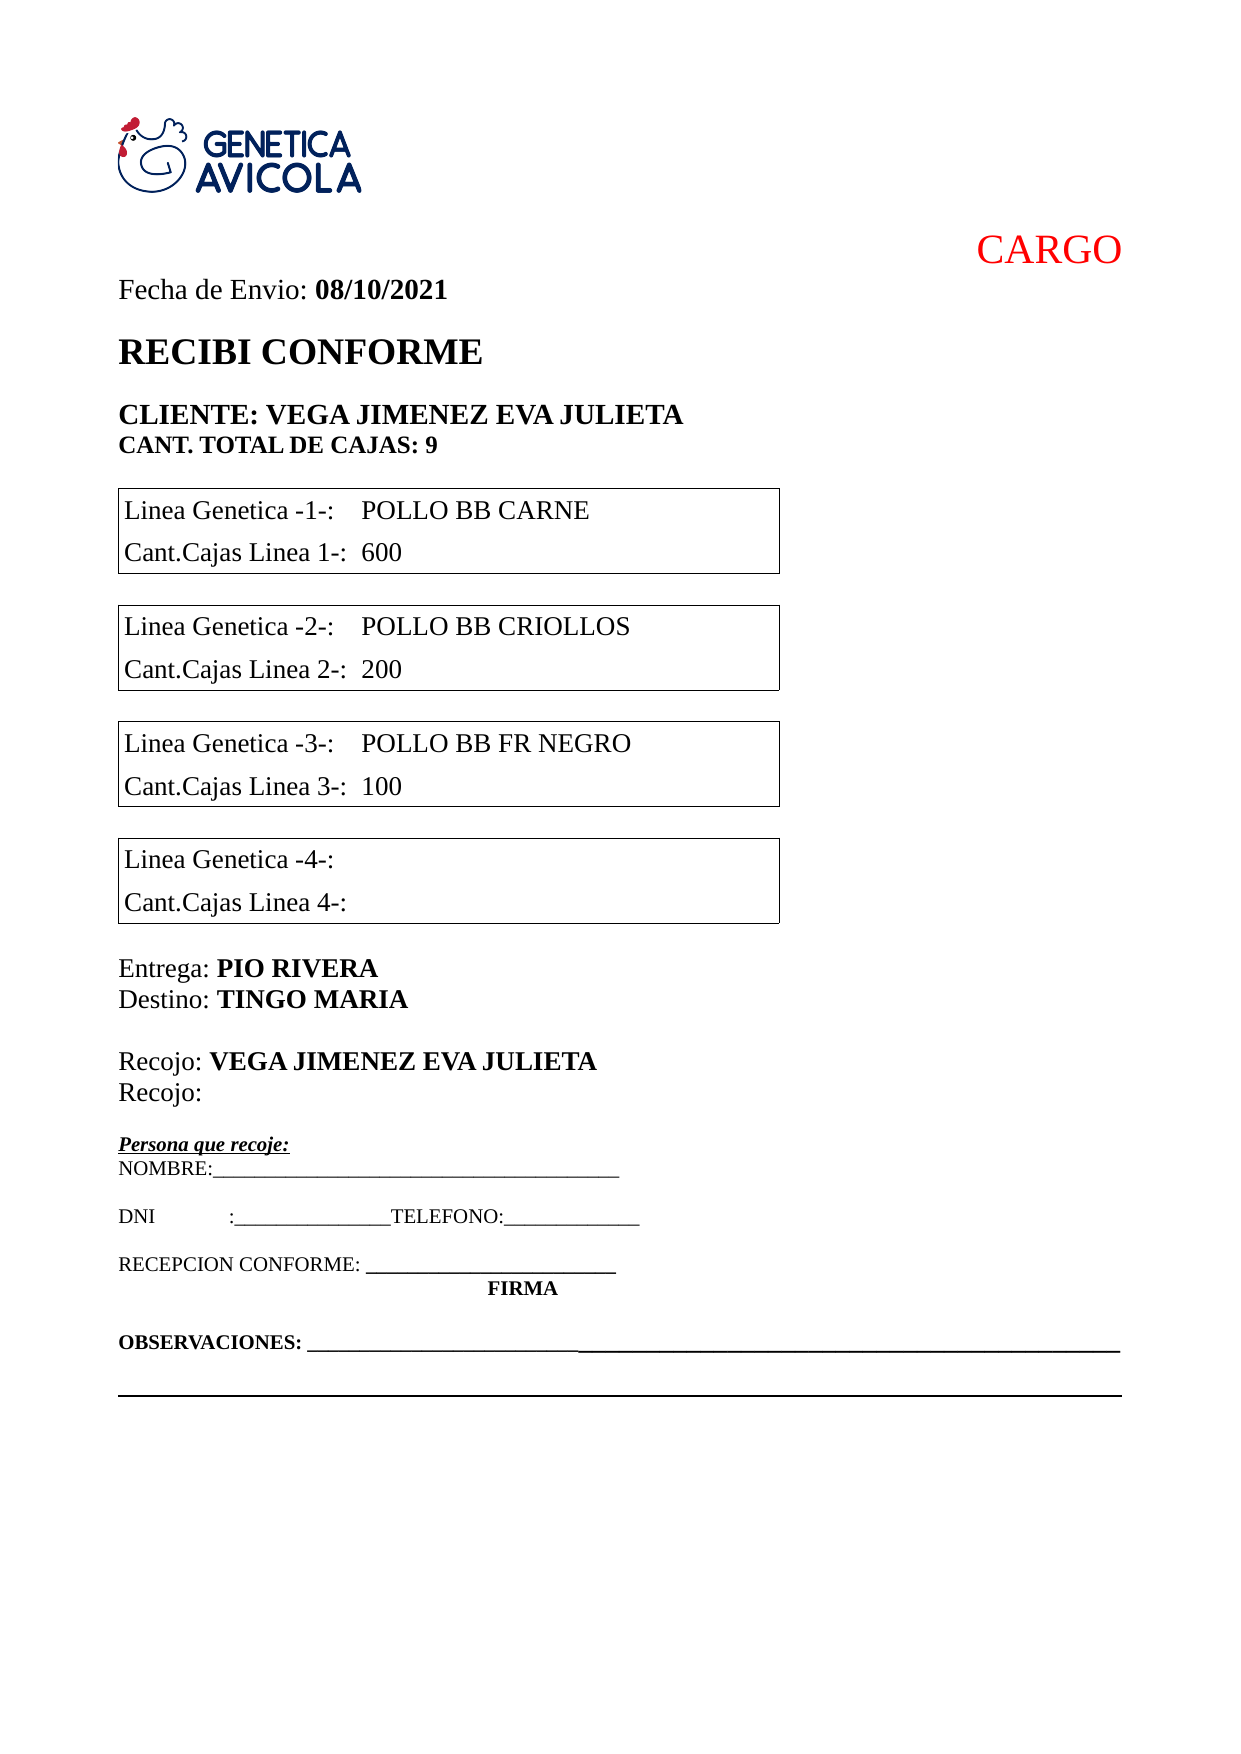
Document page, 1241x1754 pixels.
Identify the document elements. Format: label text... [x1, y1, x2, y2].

table_cell Linea Genetica -4-: [119, 839, 356, 880]
text NOMBRE:_______________________________________ [118, 1156, 1122, 1180]
table_cell 600 [356, 531, 779, 573]
text CANT. TOTAL DE CAJAS: 9 [118, 431, 1122, 459]
text Destino: TINGO MARIA [118, 983, 1122, 1014]
table_cell 200 [356, 647, 779, 690]
table_cell Cant.Cajas Linea 1-: [119, 531, 356, 573]
table_cell Linea Genetica -3-: [119, 722, 356, 764]
table_cell Cant.Cajas Linea 2-: [119, 647, 356, 690]
table_cell [118, 574, 356, 604]
text RECEPCION CONFORME: ________________________ [118, 1252, 1122, 1276]
table_cell [118, 691, 356, 721]
text Entrega: PIO RIVERA [118, 952, 1122, 983]
text CLIENTE: VEGA JIMENEZ EVA JULIETA [118, 397, 1122, 431]
text CARGO [118, 224, 1122, 272]
text RECIBI CONFORME [118, 330, 1122, 373]
table_cell [356, 807, 779, 838]
text Persona que recoje: [118, 1132, 1122, 1156]
text FIRMA [118, 1276, 1122, 1300]
text Recojo: [118, 1076, 1122, 1108]
table_cell [118, 807, 356, 838]
table_cell POLLO BB CRIOLLOS [356, 606, 779, 647]
text DNI :_______________TELEFONO:_____________ [118, 1204, 1122, 1228]
table_cell Cant.Cajas Linea 3-: [119, 764, 356, 806]
text Fecha de Envio: 08/10/2021 [118, 272, 1122, 306]
table_cell [356, 839, 779, 880]
text OBSERVACIONES: __________________________________________________________________ [118, 1324, 1122, 1355]
picture [117, 117, 362, 193]
table_cell POLLO BB FR NEGRO [356, 722, 779, 764]
table_cell [356, 691, 779, 721]
table_cell Linea Genetica -2-: [119, 606, 356, 647]
table_header POLLO BB CARNE [356, 489, 779, 531]
table_header Linea Genetica -1-: [119, 489, 356, 531]
table_cell [356, 574, 779, 604]
table_cell Cant.Cajas Linea 4-: [119, 880, 356, 923]
text Recojo: VEGA JIMENEZ EVA JULIETA [118, 1045, 1122, 1076]
table_cell 100 [356, 764, 779, 806]
table_cell [356, 880, 779, 923]
